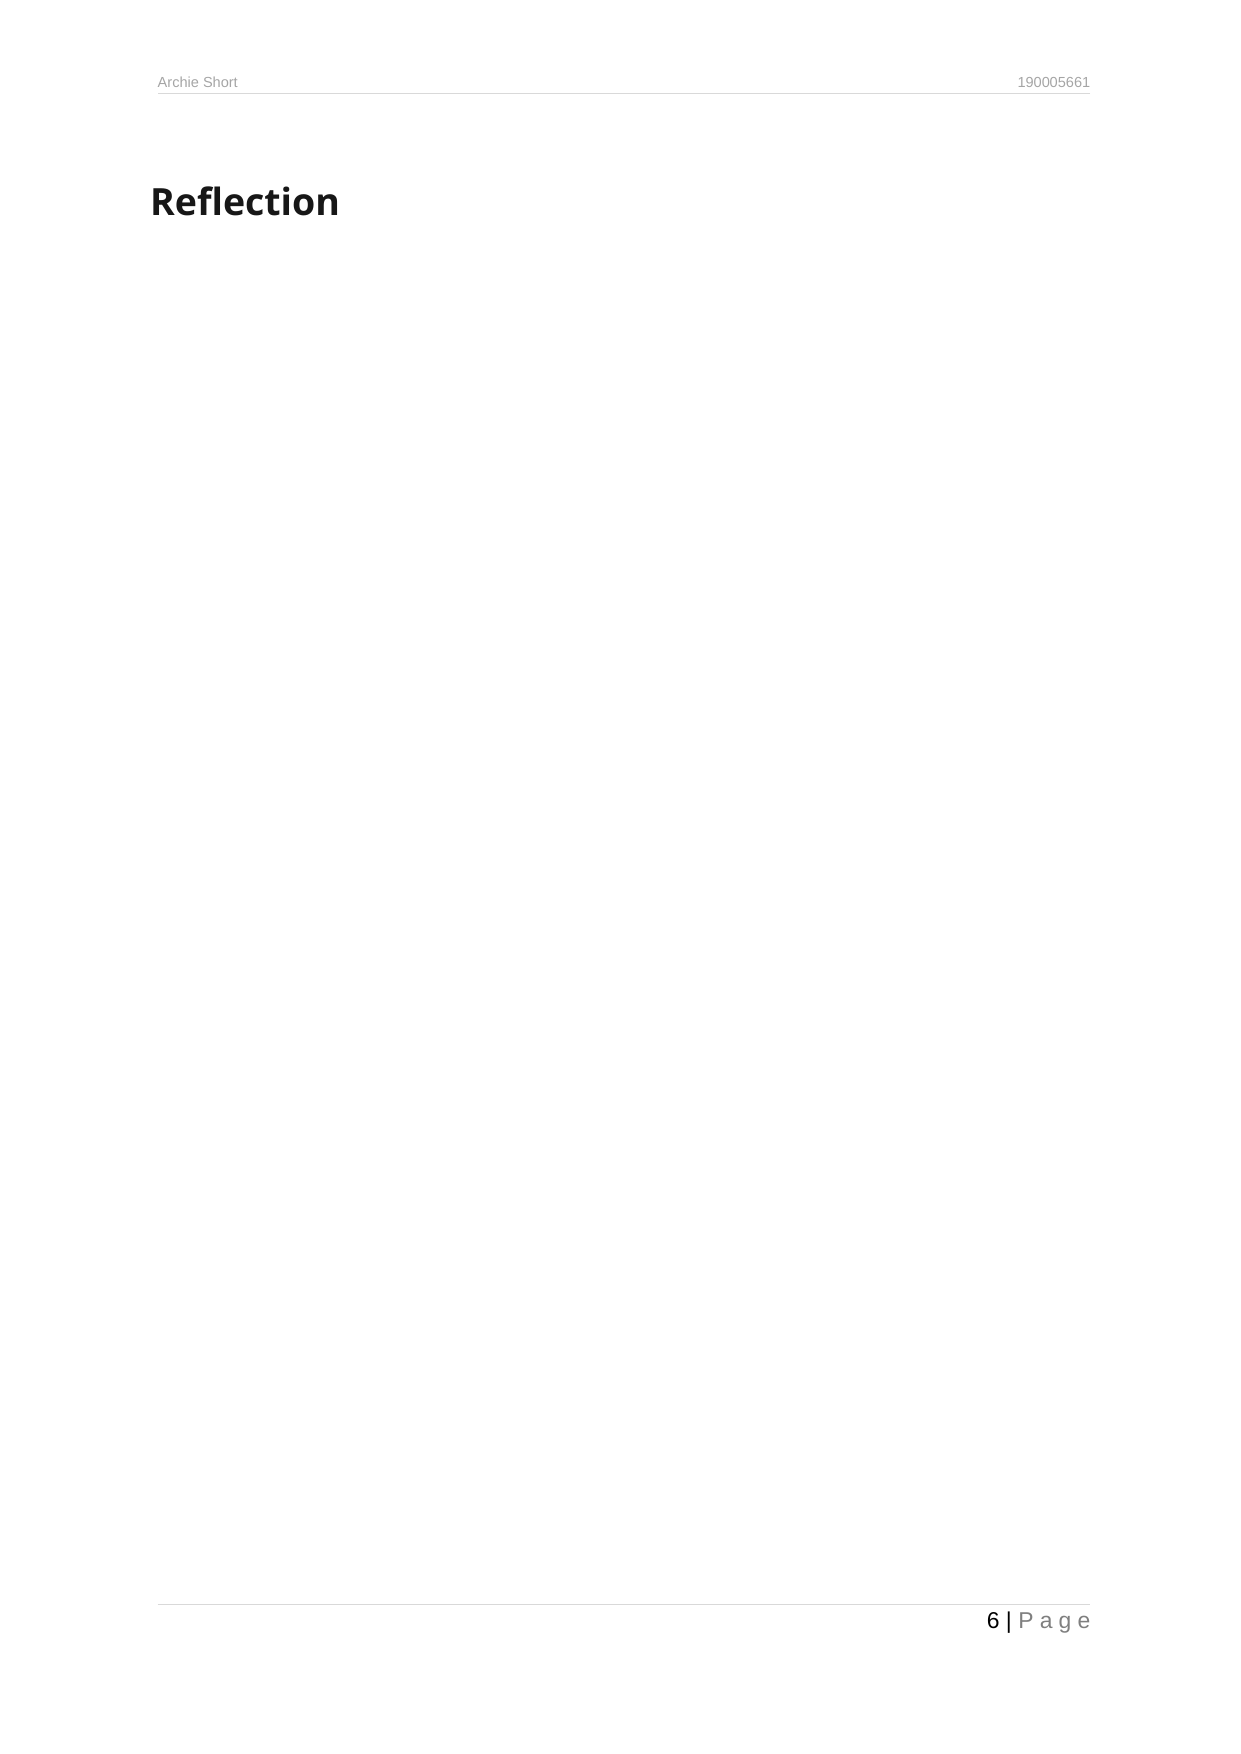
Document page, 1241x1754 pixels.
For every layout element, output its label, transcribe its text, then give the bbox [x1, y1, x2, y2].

subtitle Reflection [150, 175, 1090, 226]
